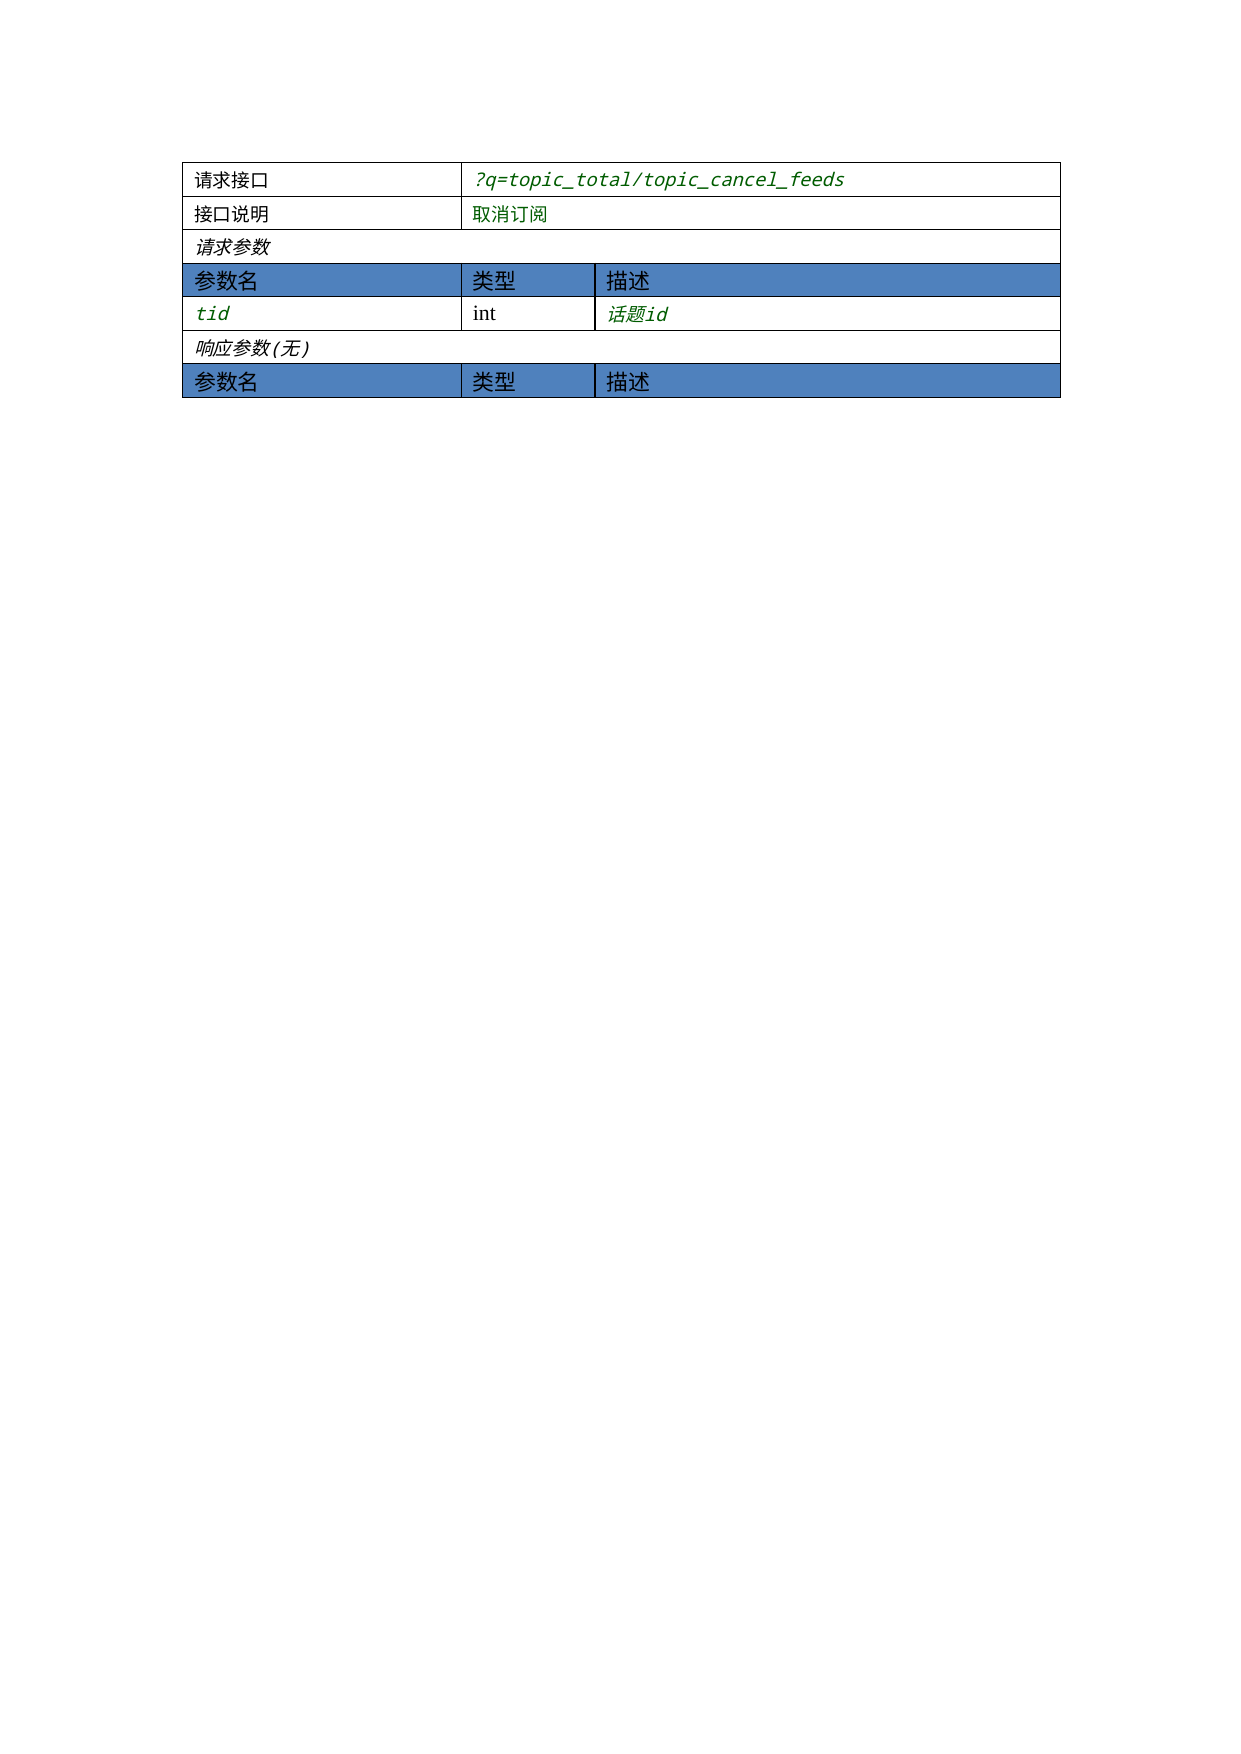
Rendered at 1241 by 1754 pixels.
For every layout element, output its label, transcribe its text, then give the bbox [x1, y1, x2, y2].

table_cell 参数名 [183, 264, 461, 296]
table_cell 描述 [596, 264, 1060, 296]
table_cell 描述 [596, 364, 1060, 397]
table_header 请求接口 [183, 163, 461, 196]
table_header ?q=topic_total/topic_cancel_feeds [462, 163, 1060, 196]
table_cell 取消订阅 [462, 197, 1060, 229]
table_cell 响应参数(无) [183, 331, 1060, 363]
table_cell tid [183, 297, 461, 330]
table_cell 参数名 [183, 364, 461, 397]
table_cell 话题id [596, 297, 1060, 330]
table_cell 类型 [462, 364, 594, 397]
table_cell 接口说明 [183, 197, 461, 229]
table_cell 请求参数 [183, 230, 1060, 263]
table_cell int [462, 297, 594, 330]
table_cell 类型 [462, 264, 594, 296]
